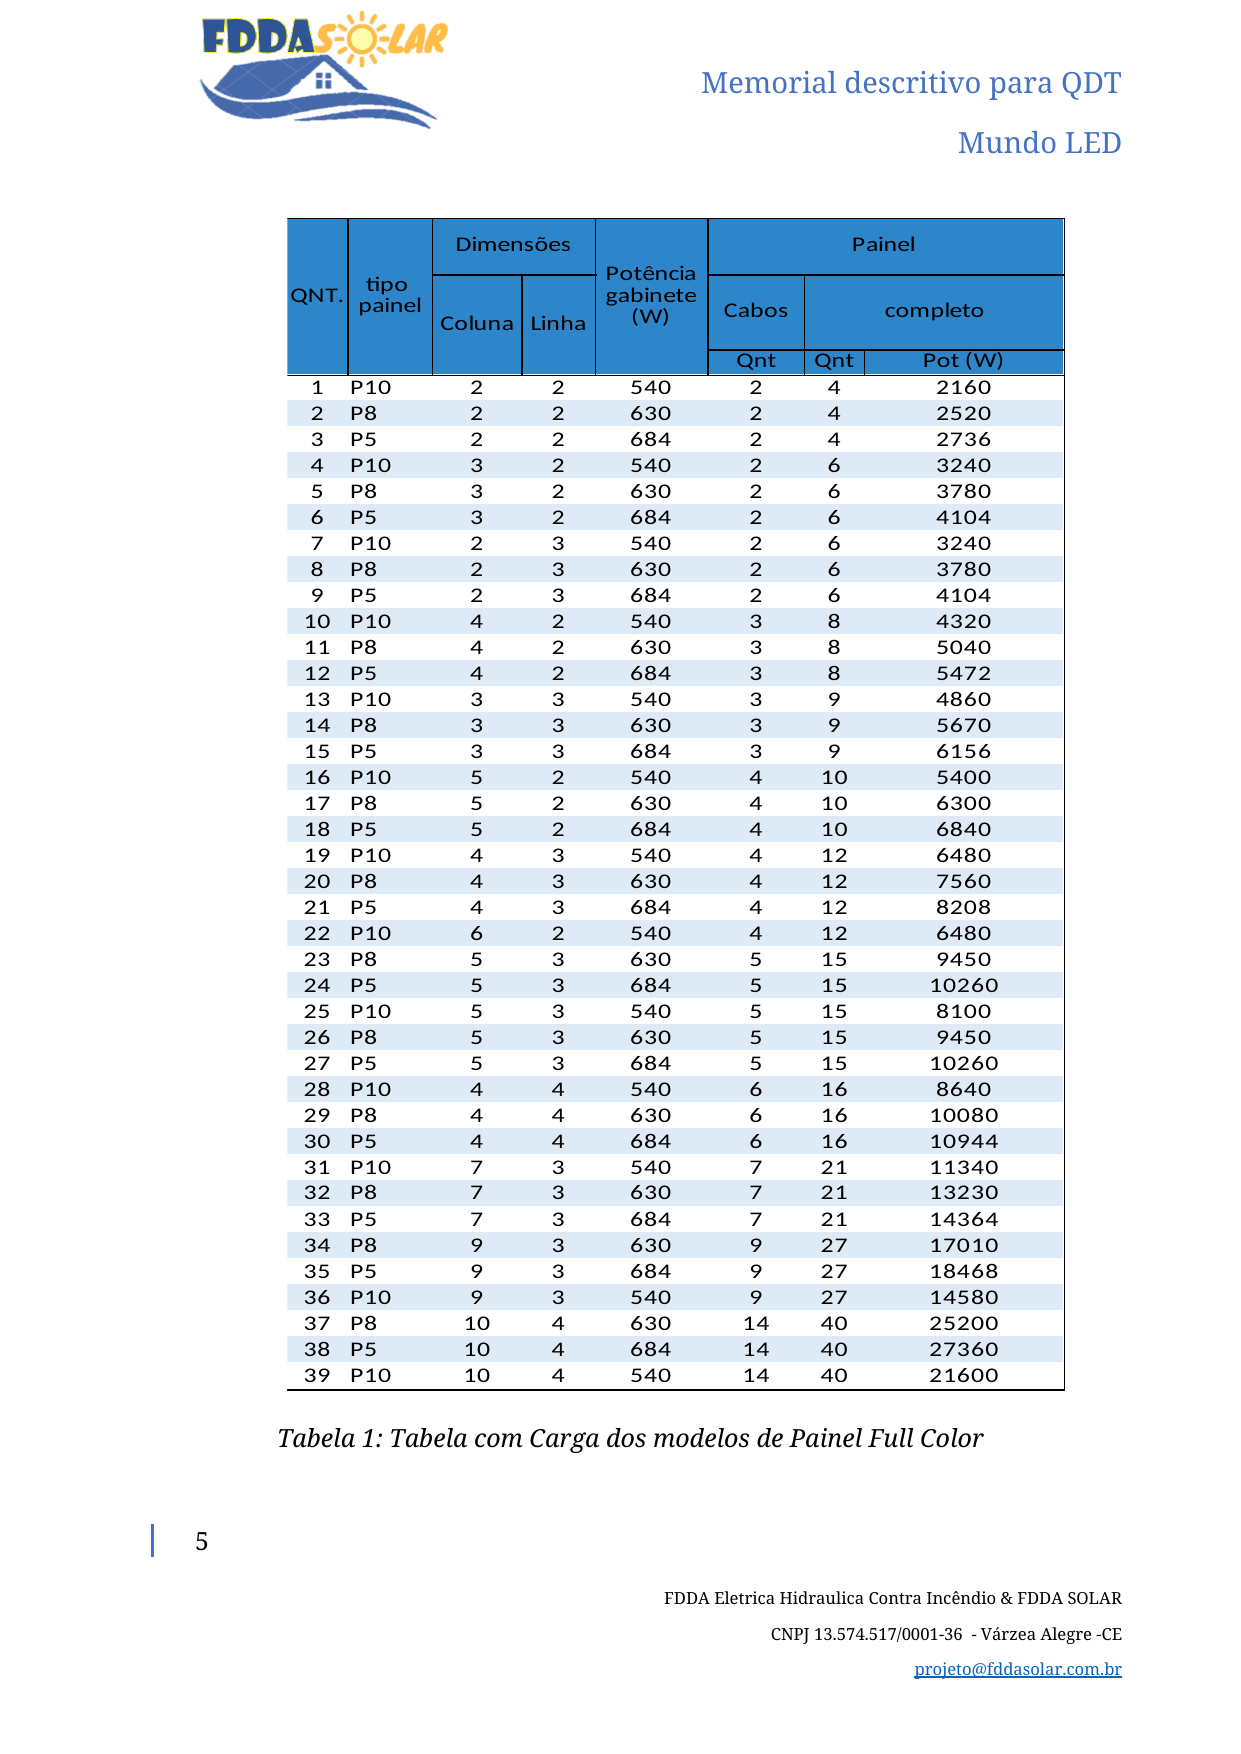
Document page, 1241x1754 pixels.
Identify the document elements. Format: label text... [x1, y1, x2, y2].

picture [120, 4, 524, 136]
text Tabela 1: Tabela com Carga dos modelos de Painel Full Color [259, 191, 1039, 1455]
